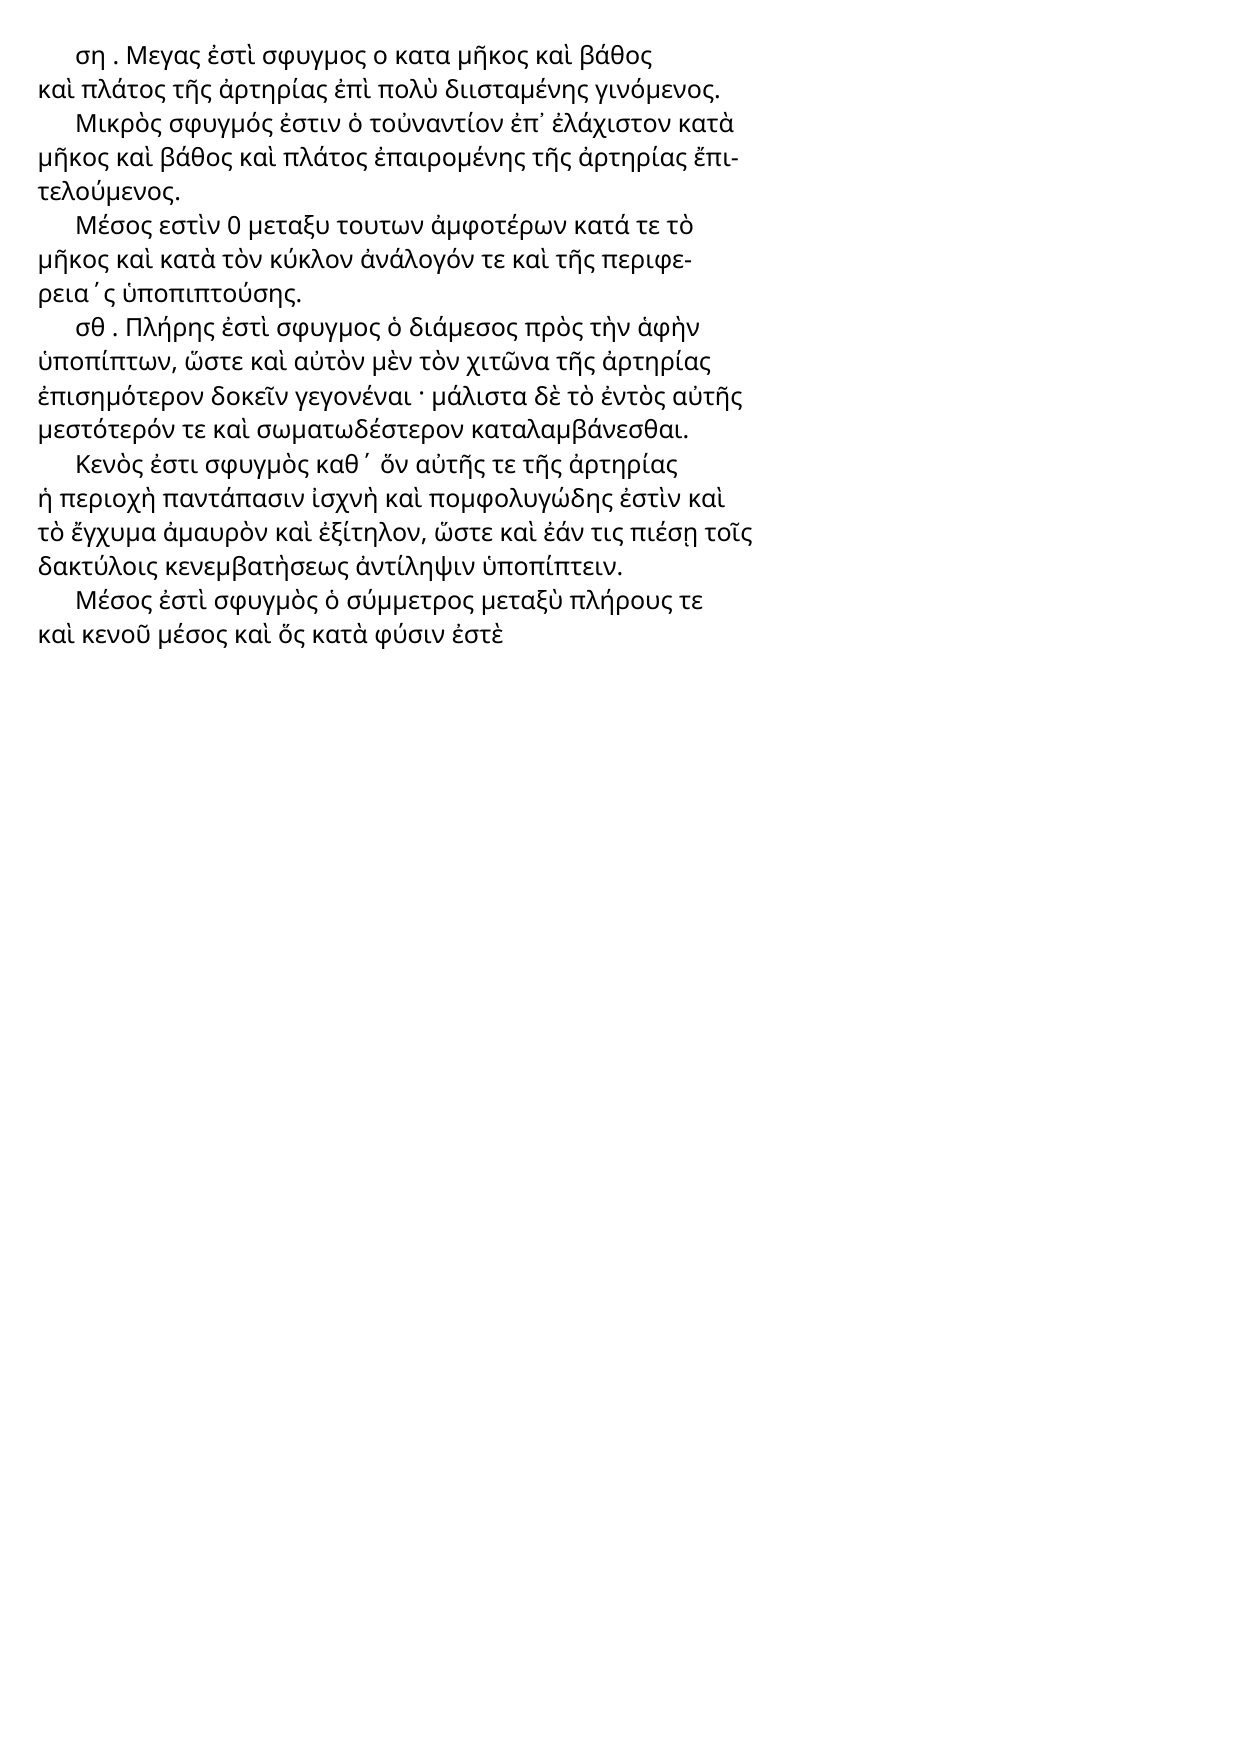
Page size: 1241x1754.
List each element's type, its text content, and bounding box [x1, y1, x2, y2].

text Μέσος εστὶν 0 μεταξυ τουτων ἀμφοτέρων κατά τε τὸ μῆκος καὶ κατὰ τὸν κύκλον ἀνάλογόν τε καὶ τῆς περιφε- ρεια΄ς ὑποπιπτούσης. [37, 208, 1203, 310]
text Μικρὸς σφυγμός ἐστιν ὁ τοὐναντίον ἐπ᾽ ἐλάχιστον κατὰ μῆκος καὶ βάθος καὶ πλάτος ἐπαιρομένης τῆς ἀρτηρίας ἔπι- τελούμενος. [37, 106, 1203, 208]
text Μέσος ἐστὶ σφυγμὸς ὁ σύμμετρος μεταξὺ πλήρους τε καὶ κενοῦ μέσος καὶ ὅς κατὰ φύσιν ἐστὲ [37, 582, 1203, 651]
text σθ . Πλήρης ἐστὶ σφυγμος ὁ διάμεσος πρὸς τὴν ἁφὴν ὑποπίπτων, ὥστε καὶ αὐτὸν μὲν τὸν χιτῶνα τῆς ἀρτηρίας ἐπισημότερον δοκεῖν γεγονέναι · μάλιστα δὲ τὸ ἐντὸς αὐτῆς μεστότερόν τε καὶ σωματωδέστερον καταλαμβάνεσθαι. [37, 310, 1203, 446]
text Κενὸς ἐστι σφυγμὸς καθ΄ ὅν αὐτῆς τε τῆς ἀρτηρίας ἡ περιοχὴ παντάπασιν ἰσχνὴ καὶ πομφολυγώδης ἐστὶν καὶ τὸ ἔγχυμα ἀμαυρὸν καὶ ἐξίτηλον, ὥστε καὶ ἐάν τις πιέσῃ τοῖς δακτύλοις κενεμβατὴσεως ἀντίληψιν ὑποπίπτειν. [37, 446, 1203, 582]
text ση . Μεγας ἐστὶ σφυγμος ο κατα μῆκος καὶ βάθος καὶ πλάτος τῆς ἀρτηρίας ἐπὶ πολὺ διισταμένης γινόμενος. [37, 37, 1203, 106]
